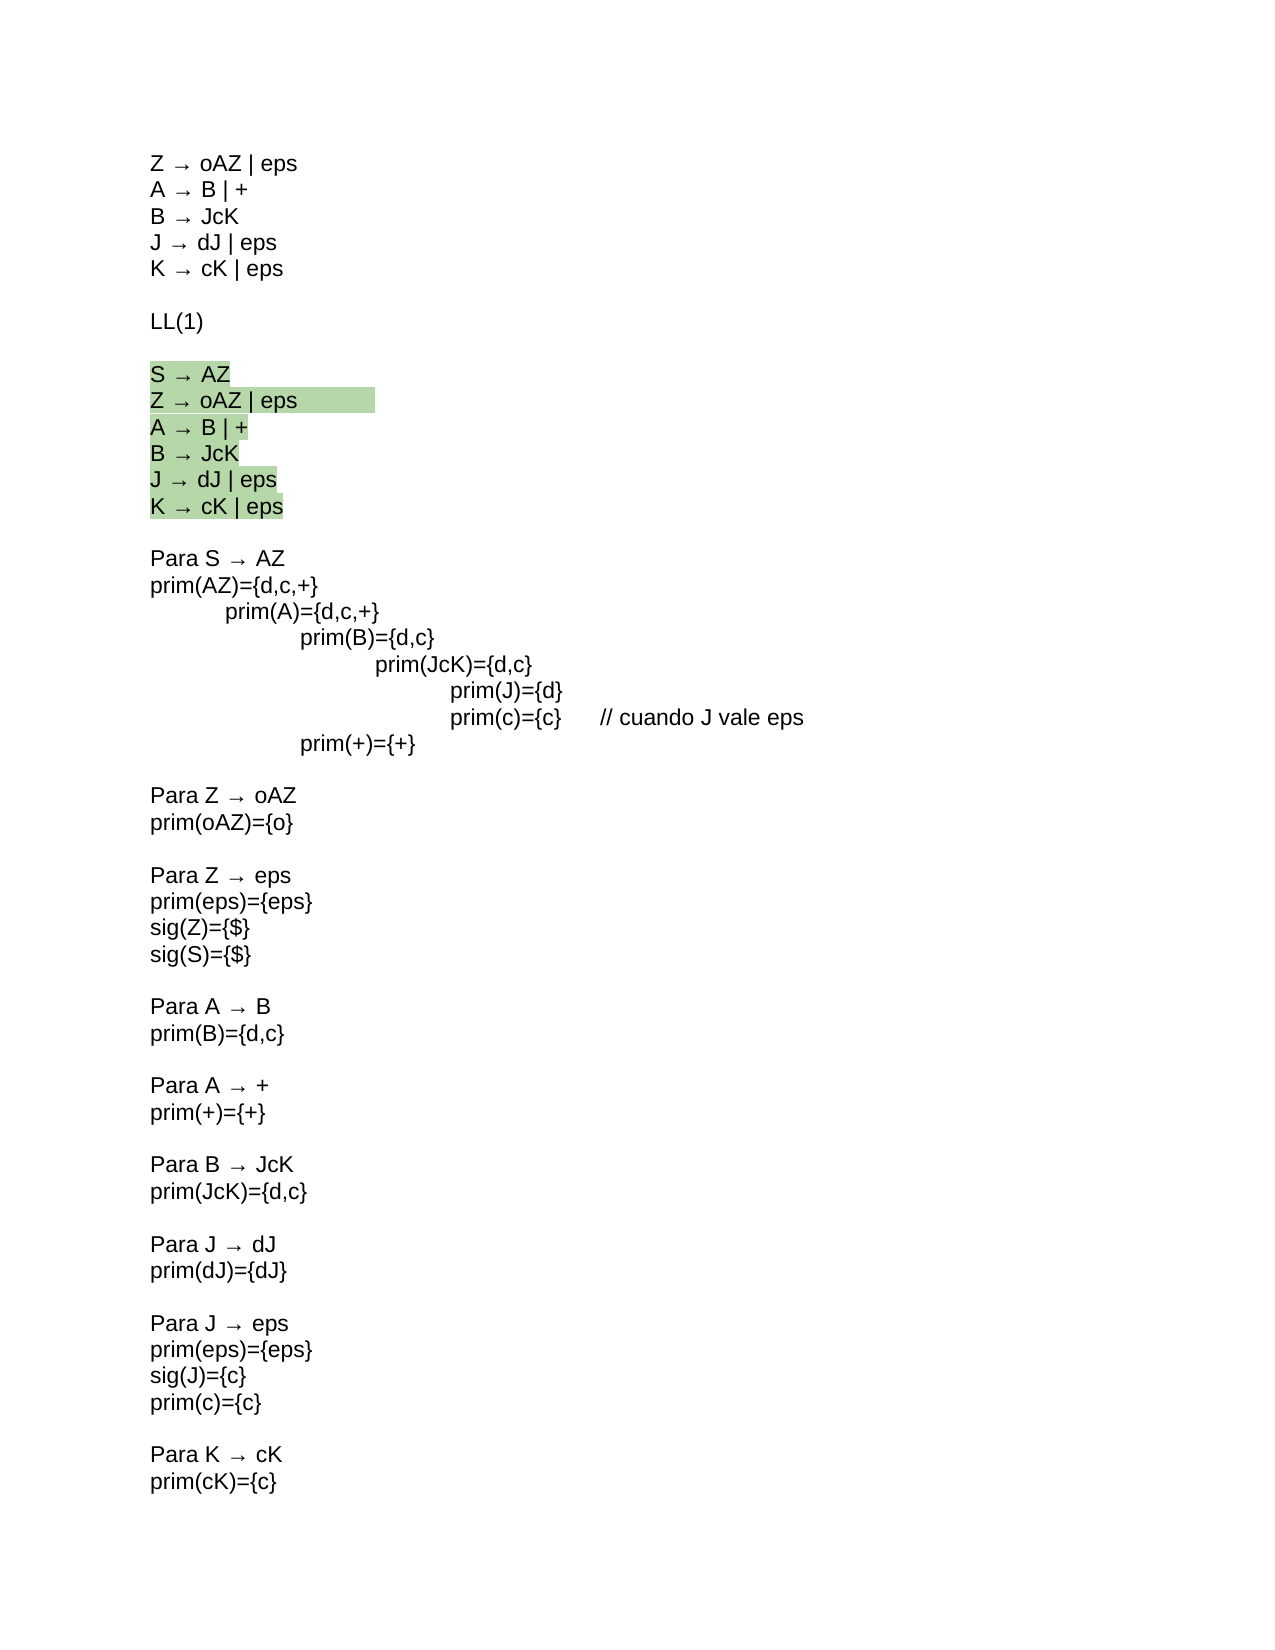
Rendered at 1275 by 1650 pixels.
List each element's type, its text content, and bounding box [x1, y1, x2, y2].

text sig(J)={c} [150, 1362, 1125, 1389]
text Z → oAZ | eps [150, 387, 1125, 413]
text B → JcK [150, 440, 1125, 466]
text sig(S)={$} [150, 941, 1125, 967]
text Para S → AZ [150, 545, 1125, 572]
text Para J → eps [150, 1309, 1125, 1336]
text Z → oAZ | eps [150, 150, 1125, 176]
text prim(+)={+} [150, 730, 1125, 756]
text Para Z → eps [150, 862, 1125, 888]
text prim(+)={+} [150, 1099, 1125, 1125]
text prim(c)={c} // cuando J vale eps [150, 703, 1125, 730]
text prim(AZ)={d,c,+} [150, 572, 1125, 598]
text prim(eps)={eps} [150, 888, 1125, 914]
text prim(B)={d,c} [150, 624, 1125, 651]
text prim(JcK)={d,c} [150, 1178, 1125, 1204]
text Para Z → oAZ [150, 782, 1125, 809]
text prim(dJ)={dJ} [150, 1257, 1125, 1283]
text prim(J)={d} [150, 677, 1125, 703]
text Para A → B [150, 993, 1125, 1020]
text A → B | + [150, 413, 1125, 440]
text prim(cK)={c} [150, 1468, 1125, 1494]
text K → cK | eps [150, 493, 1125, 519]
text prim(oAZ)={o} [150, 809, 1125, 835]
text prim(A)={d,c,+} [150, 598, 1125, 624]
text B → JcK [150, 203, 1125, 229]
text prim(c)={c} [150, 1389, 1125, 1415]
text A → B | + [150, 176, 1125, 203]
text J → dJ | eps [150, 466, 1125, 493]
text prim(B)={d,c} [150, 1020, 1125, 1046]
text LL(1) [150, 308, 1125, 334]
text Para A → + [150, 1072, 1125, 1099]
text J → dJ | eps [150, 229, 1125, 255]
text S → AZ [150, 361, 1125, 387]
text Para J → dJ [150, 1231, 1125, 1257]
text prim(JcK)={d,c} [150, 651, 1125, 677]
text sig(Z)={$} [150, 914, 1125, 941]
text K → cK | eps [150, 255, 1125, 282]
text Para K → cK [150, 1441, 1125, 1468]
text prim(eps)={eps} [150, 1336, 1125, 1362]
text Para B → JcK [150, 1151, 1125, 1178]
